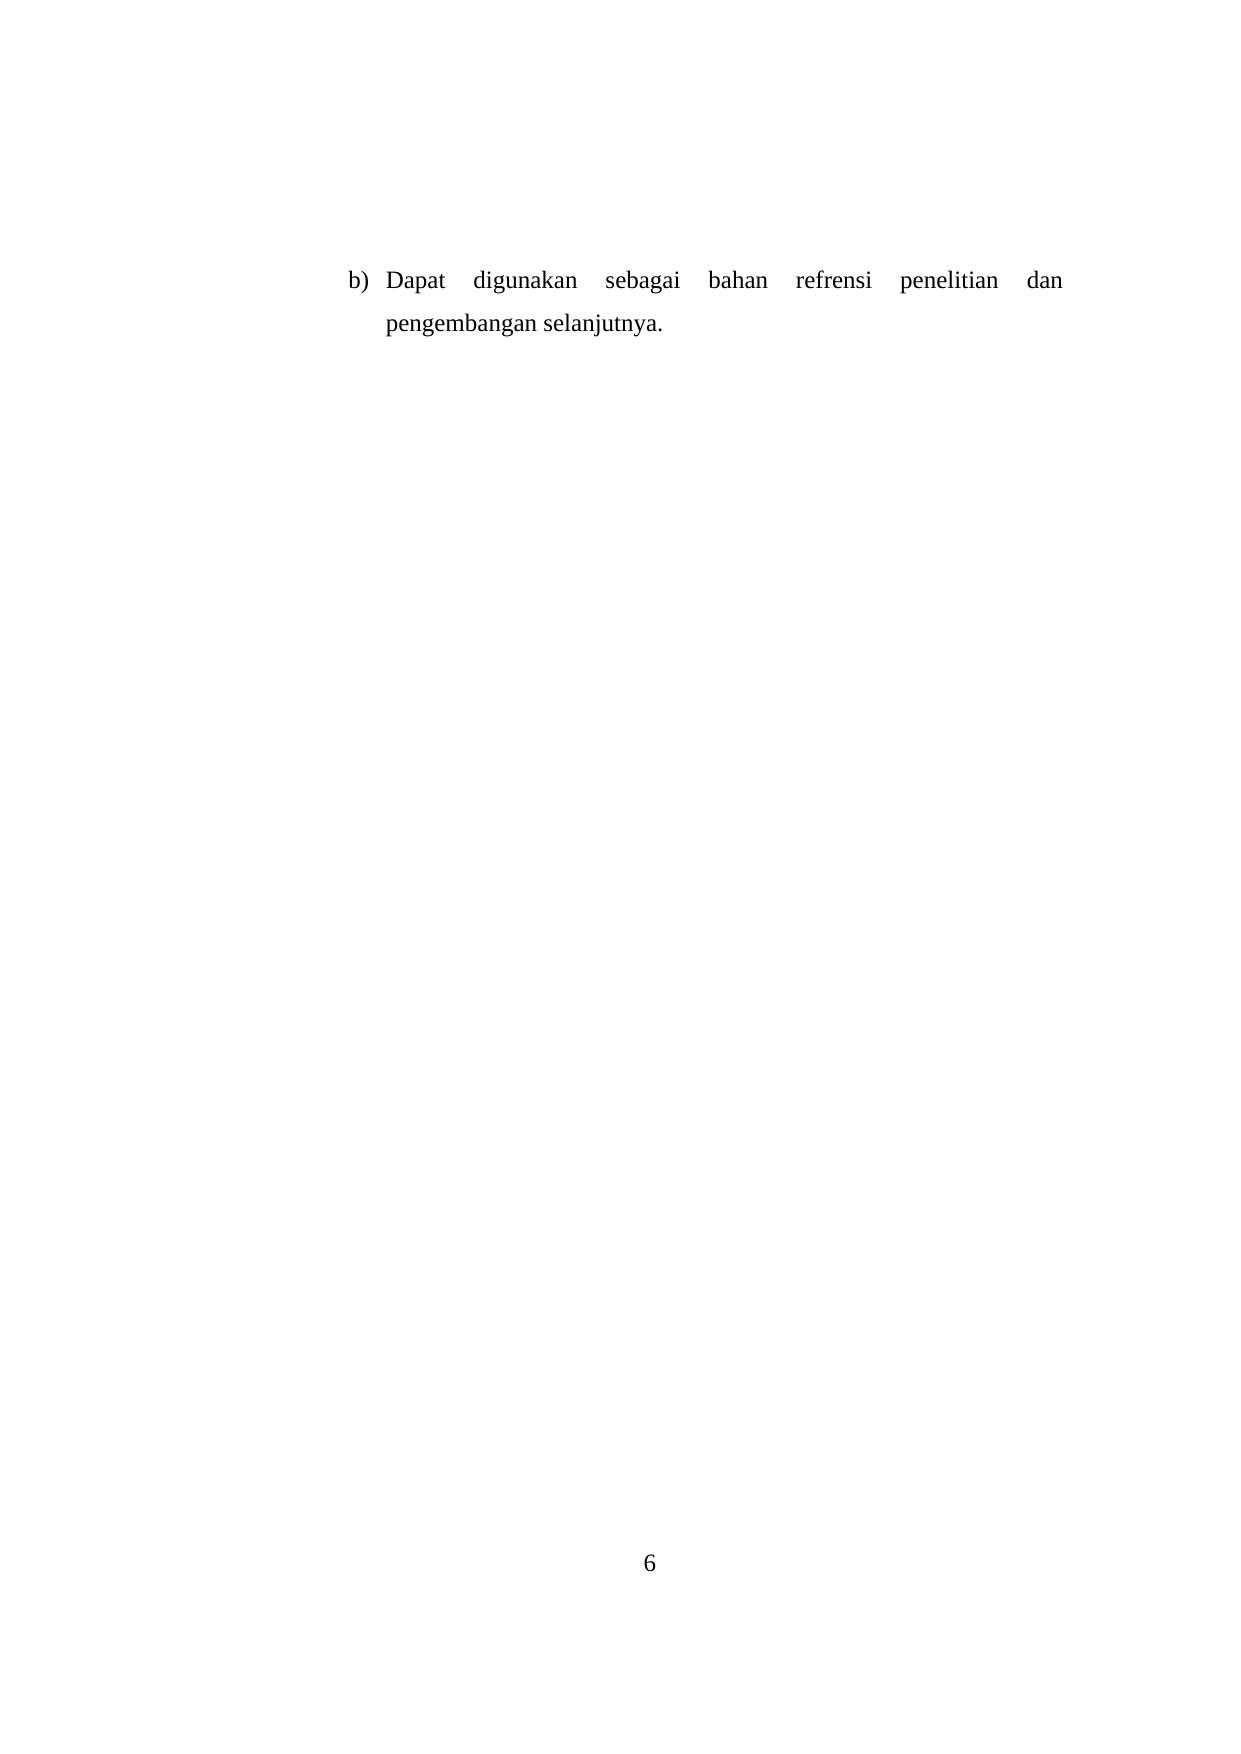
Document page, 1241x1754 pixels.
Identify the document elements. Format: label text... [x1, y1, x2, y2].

list Dapat digunakan sebagai bahan refrensi penelitian dan pengembangan selanjutnya. [348, 265, 1063, 337]
